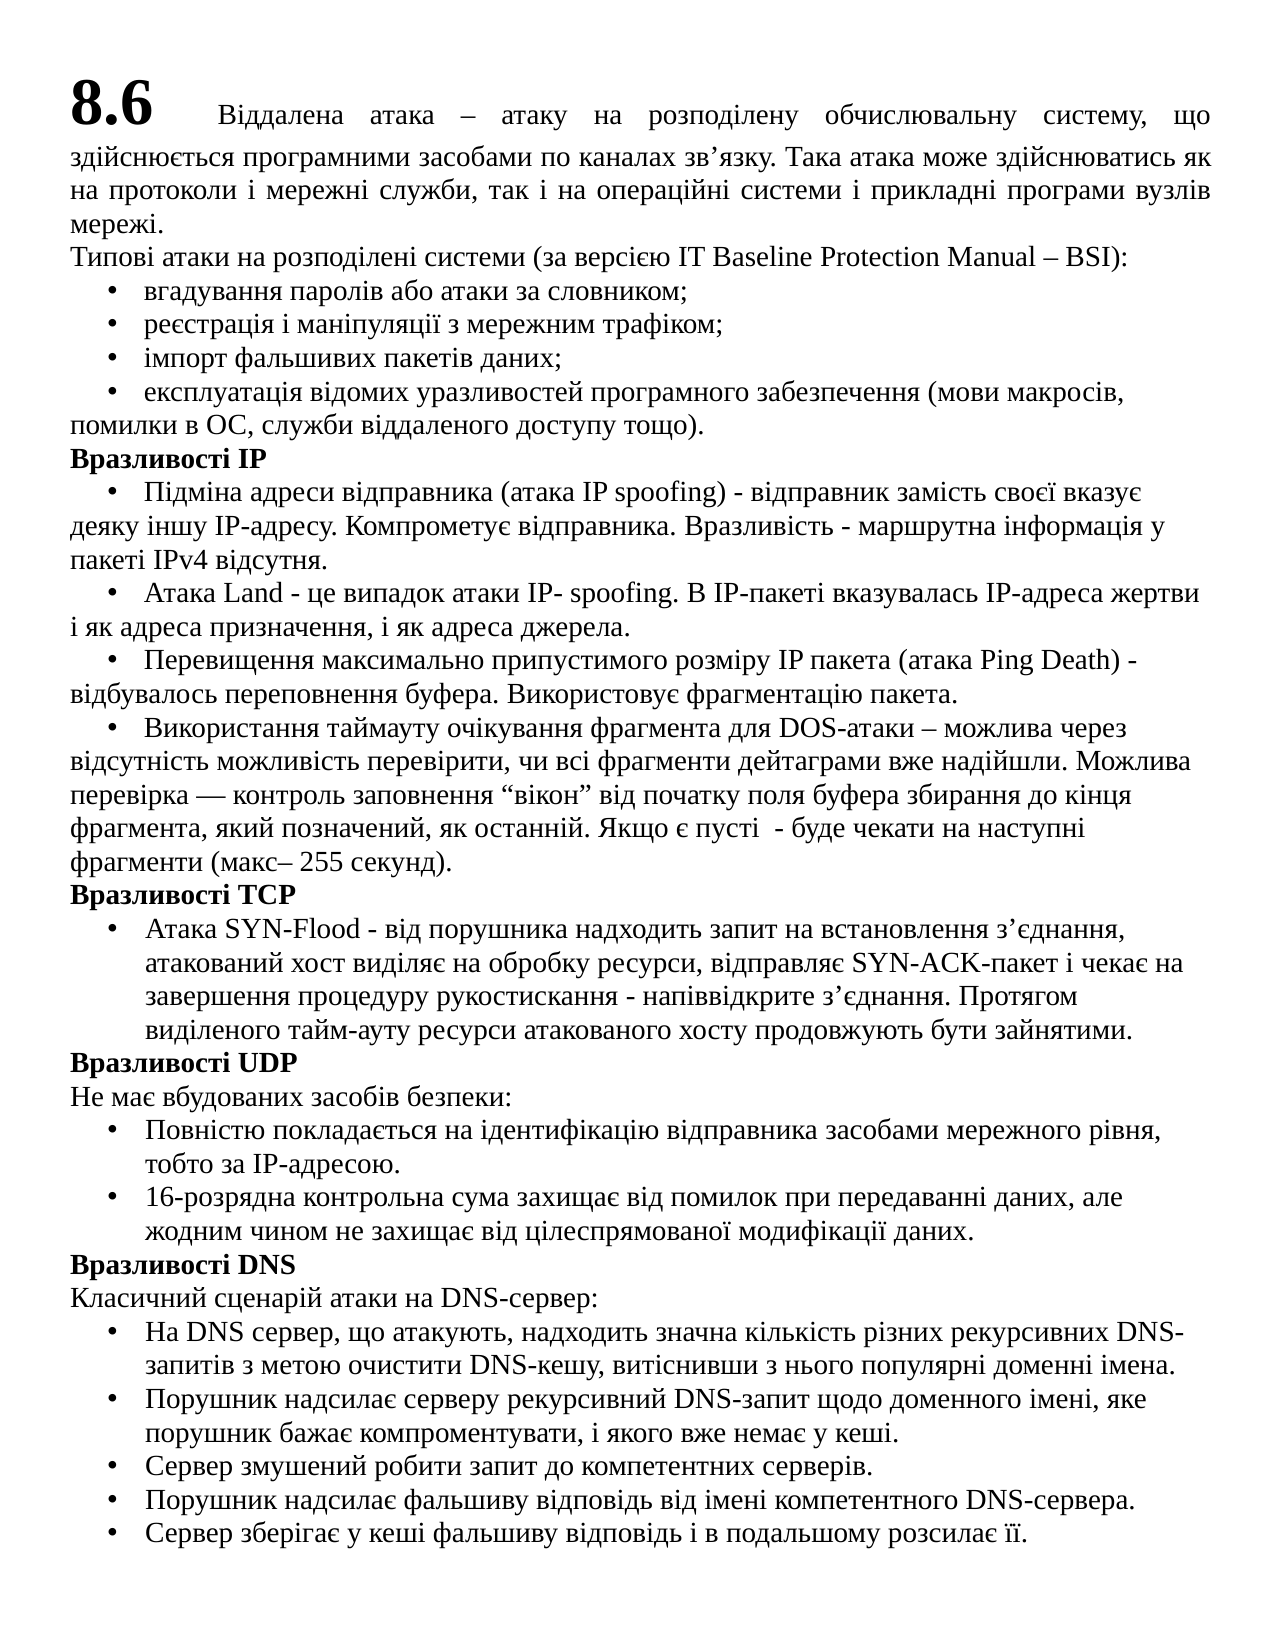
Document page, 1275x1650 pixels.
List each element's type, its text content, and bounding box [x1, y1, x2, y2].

list Атака Land - це випадок атаки IP- spoofing. В IP-пакеті вказувалась IP-адреса жертви і як адреса призначення, і як адреса джерела. [70, 575, 1212, 642]
list Перевищення максимально припустимого розміру IP пакета (атака Ping Death) - відбувалось переповнення буфера. Використовує фрагментацію пакета. [70, 642, 1212, 710]
list 16-розрядна контрольна сума захищає від помилок при передаванні даних, але жодним чином не захищає від цілеспрямованої модифікації даних. [107, 1179, 1212, 1247]
text Вразливості IP [70, 441, 1212, 474]
text 8.6 Віддалена атака – атаку на розподілену обчислювальну систему, що здійснюється програмними засобами по каналах зв’язку. Така атака може здійснюватись як на протоколи і мережні служби, так і на операційні системи і прикладні програми вузлів мережі. [70, 62, 1212, 239]
list На DNS сервер, що атакують, надходить значна кількість різних рекурсивних DNS-запитів з метою очистити DNS-кешу, витіснивши з нього популярні доменні імена. [107, 1314, 1212, 1381]
text Вразливості DNS [70, 1247, 1212, 1280]
text Не має вбудованих засобів безпеки: [70, 1079, 1212, 1112]
list імпорт фальшивих пакетів даних; [70, 340, 1212, 374]
list Сервер зберігає у кеші фальшиву відповідь і в подальшому розсилає її. [107, 1516, 1212, 1549]
text Типові атаки на розподілені системи (за версією IT Baseline Protection Manual – BSI): [70, 239, 1212, 273]
text Класичний сценарій атаки на DNS-сервер: [70, 1280, 1212, 1314]
list Атака SYN-Flood - від порушника надходить запит на встановлення з’єднання, атакований хост виділяє на обробку ресурси, відправляє SYN-ACK-пакет і чекає на завершення процедуру рукостискання - напіввідкрите з’єднання. Протягом виділеного тайм-ауту ресурси атакованого хосту продовжують бути зайнятими. [107, 911, 1212, 1045]
text Вразливості ТСР [70, 877, 1212, 911]
list Порушник надсилає серверу рекурсивний DNS-запит щодо доменного імені, яке порушник бажає компроментувати, і якого вже немає у кеші. [107, 1381, 1212, 1448]
list Сервер змушений робити запит до компетентних серверів. [107, 1448, 1212, 1482]
list вгадування паролів або атаки за словником; [70, 273, 1212, 307]
text Вразливості UDP [70, 1045, 1212, 1079]
list Використання таймауту очікування фрагмента для DOS-атаки – можлива через відсутність можливість перевірити, чи всі фрагменти дейтаграми вже надійшли. Можлива перевірка — контроль заповнення “вікон” від початку поля буфера збирання до кінця фрагмента, який позначений, як останній. Якщо є пусті - буде чекати на наступні фрагменти (макс– 255 секунд). [70, 710, 1212, 877]
list Повністю покладається на ідентифікацію відправника засобами мережного рівня, тобто за IP-адресою. [107, 1112, 1212, 1179]
list експлуатація відомих уразливостей програмного забезпечення (мови макросів, помилки в ОС, служби віддаленого доступу тощо). [70, 374, 1212, 441]
list Підміна адреси відправника (атака IP spoofing) - відправник замість своєї вказує деяку іншу IP-адресу. Компрометує відправника. Вразливість - маршрутна інформація у пакеті IPv4 відсутня. [70, 474, 1212, 575]
list Порушник надсилає фальшиву відповідь від імені компетентного DNS-сервера. [107, 1482, 1212, 1516]
list реєстрація і маніпуляції з мережним трафіком; [70, 307, 1212, 340]
